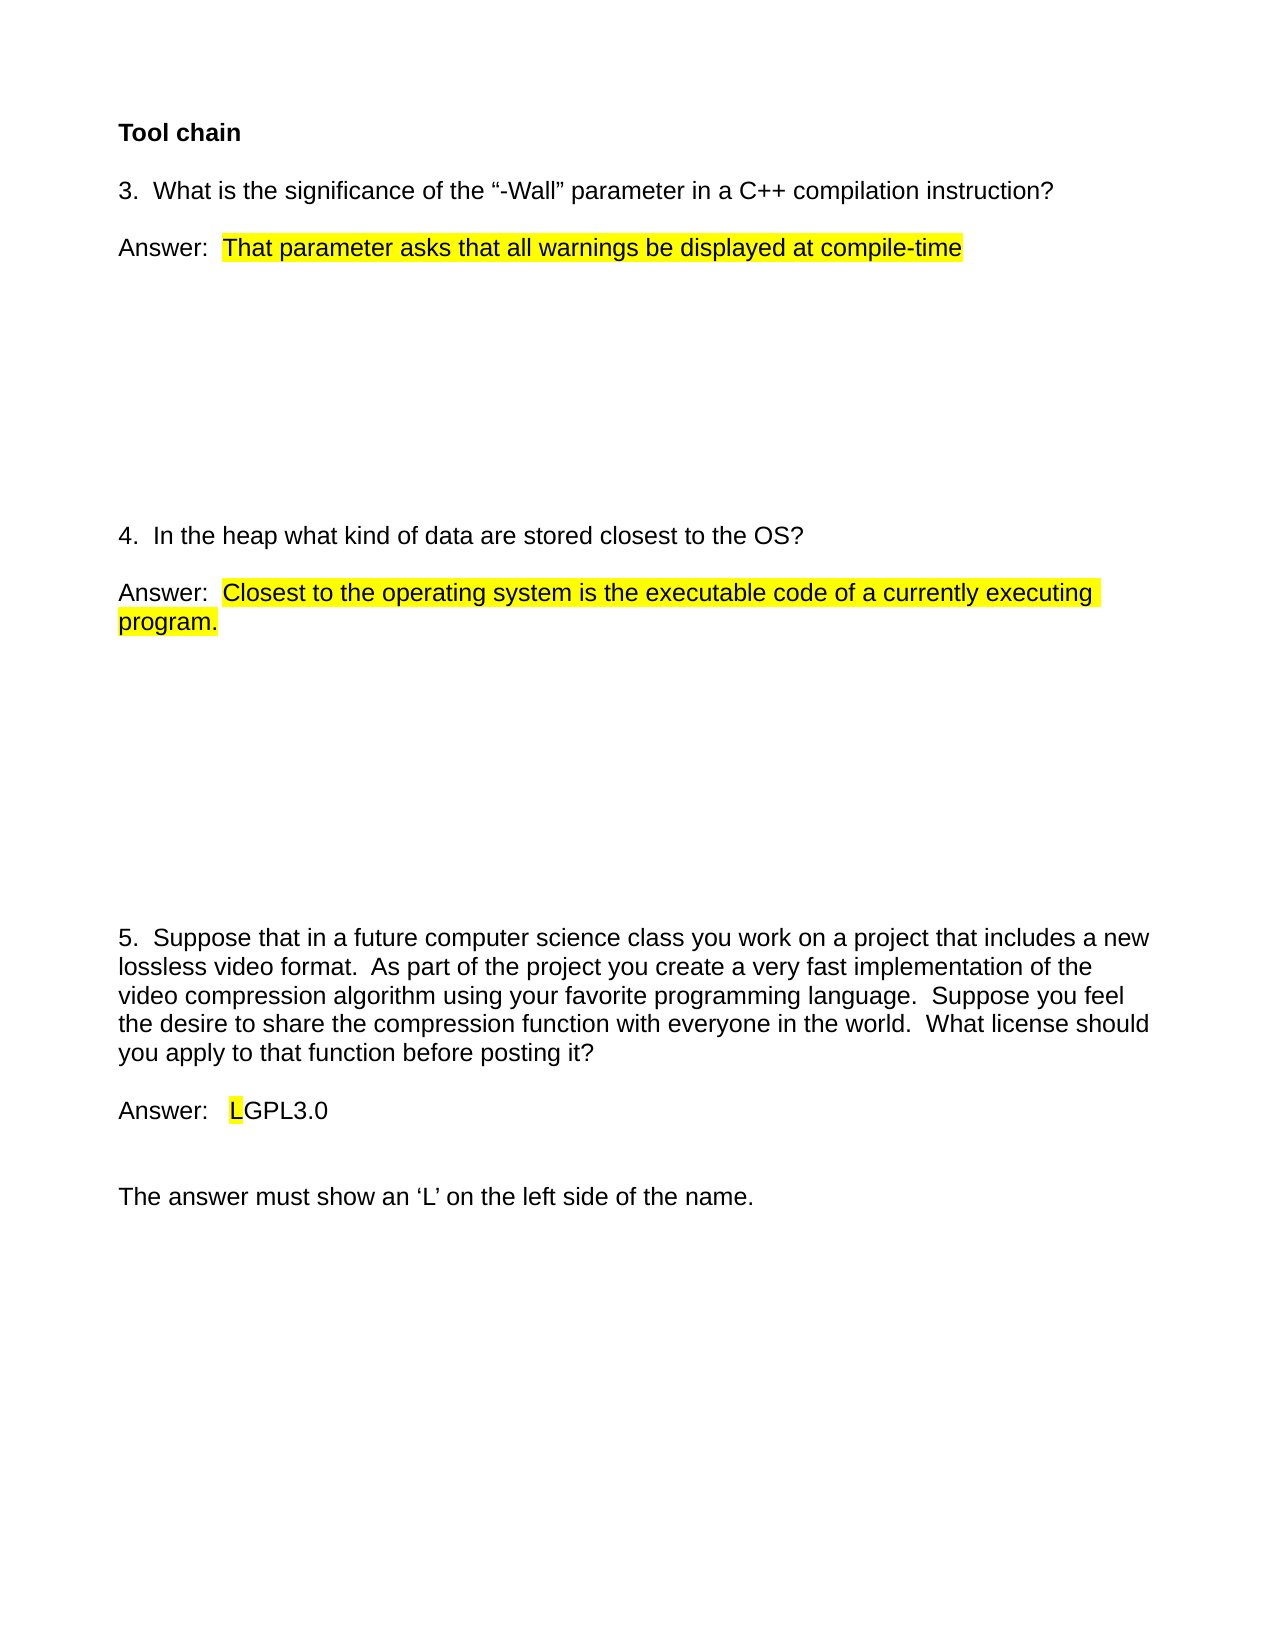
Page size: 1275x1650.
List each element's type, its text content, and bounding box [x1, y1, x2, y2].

text Answer: That parameter asks that all warnings be displayed at compile-time [118, 233, 1157, 262]
text 3. What is the significance of the “-Wall” parameter in a C++ compilation instruction? [118, 176, 1157, 204]
text Answer: Closest to the operating system is the executable code of a currently executing program. [118, 578, 1157, 636]
text The answer must show an ‘L’ on the left side of the name. [118, 1182, 1157, 1211]
text Answer: LGPL3.0 [118, 1096, 1157, 1124]
text Tool chain [118, 118, 1157, 147]
text 4. In the heap what kind of data are stored closest to the OS? [118, 521, 1157, 549]
text 5. Suppose that in a future computer science class you work on a project that includes a new lossless video format. As part of the project you create a very fast implementation of the video compression algorithm using your favorite programming language. Suppose you feel the desire to share the compression function with everyone in the world. What license should you apply to that function before posting it? [118, 923, 1157, 1067]
